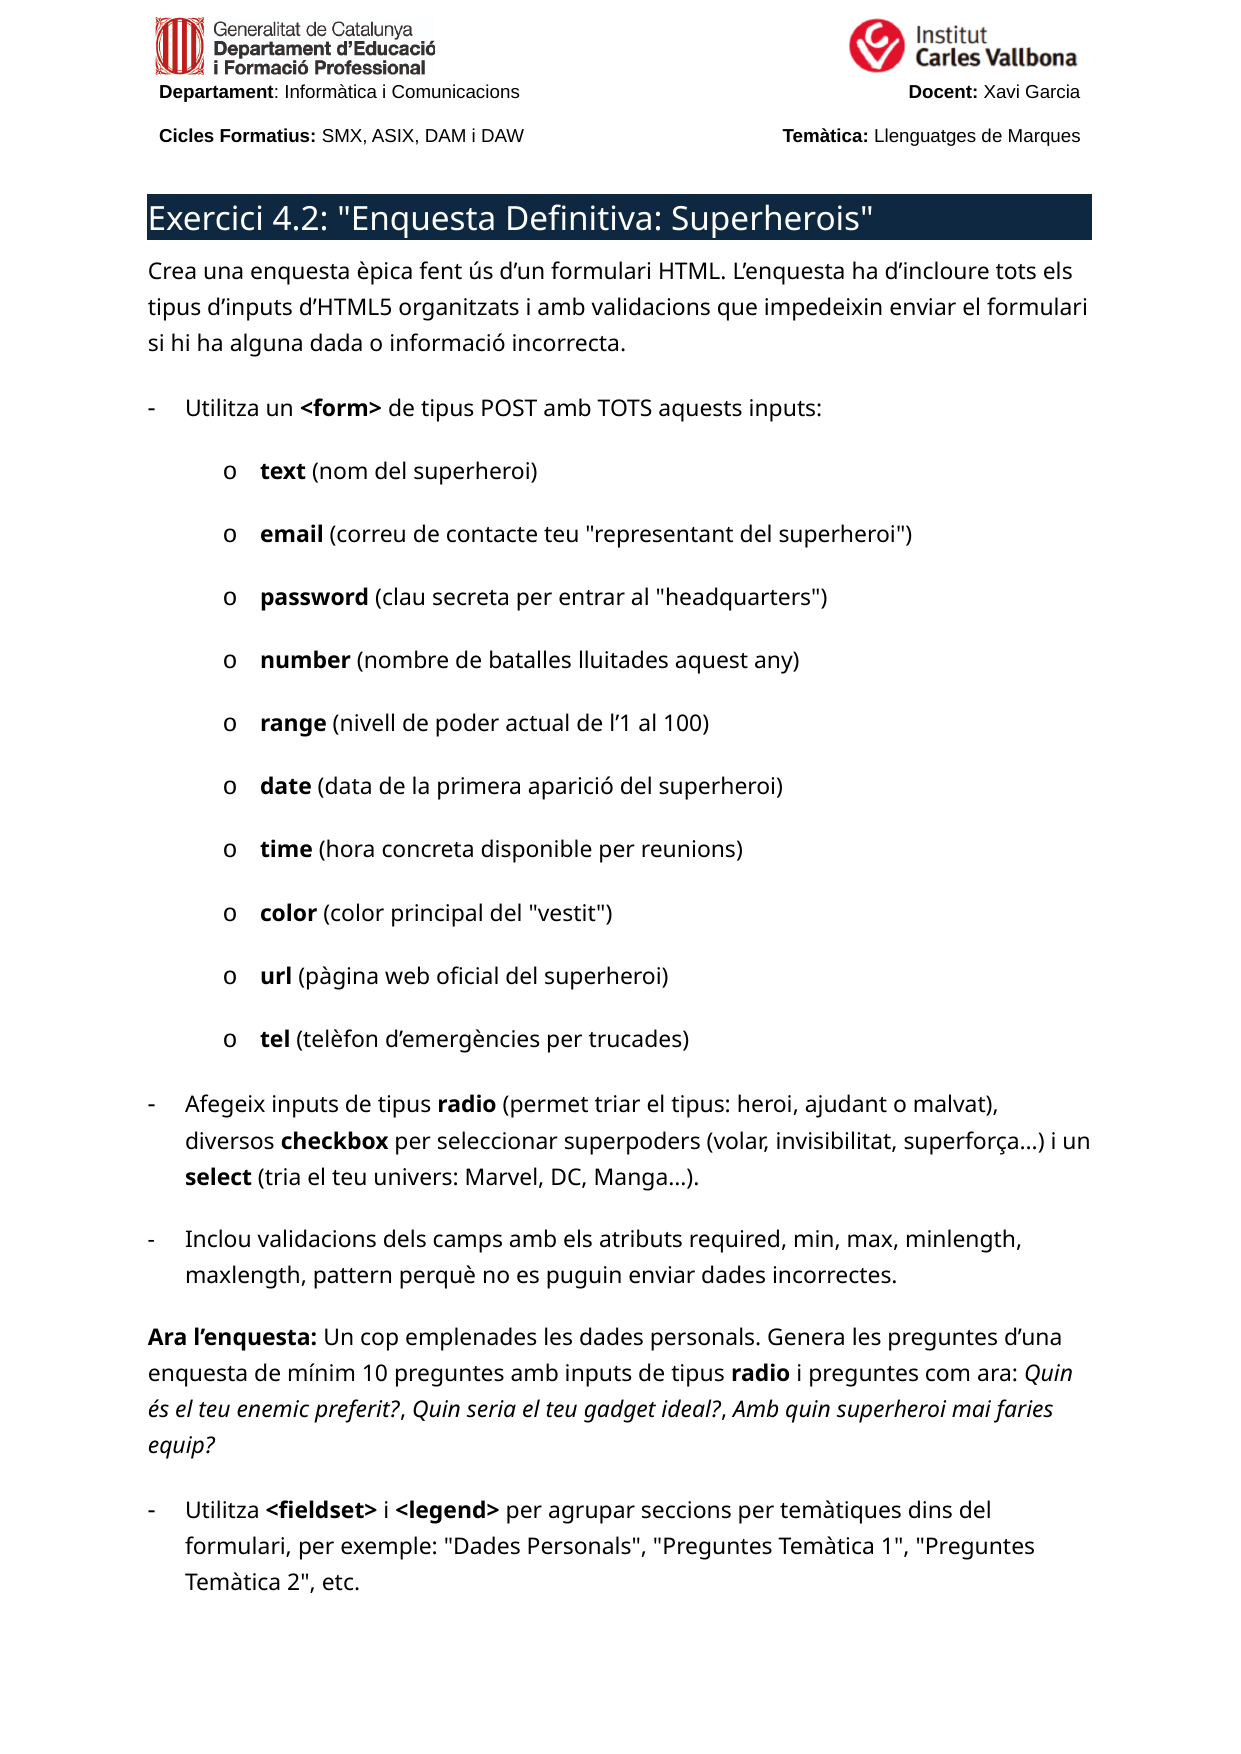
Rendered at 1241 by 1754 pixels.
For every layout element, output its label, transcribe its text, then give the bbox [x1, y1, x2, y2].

list email (correu de contacte teu "representant del superheroi") [222, 518, 1092, 550]
picture [847, 16, 1088, 75]
subtitle Exercici 4.2: "Enquesta Definitiva: Superherois" [147, 194, 1092, 240]
list Inclou validacions dels camps amb els atributs required, min, max, minlength, maxlength, pattern perquè no es puguin enviar dades incorrectes. [147, 1223, 1092, 1290]
list Afegeix inputs de tipus radio (permet triar el tipus: heroi, ajudant o malvat), diversos checkbox per seleccionar superpoders (volar, invisibilitat, superforça…) i un select (tria el teu univers: Marvel, DC, Manga…). [147, 1086, 1092, 1192]
list date (data de la primera aparició del superheroi) [222, 770, 1092, 802]
list color (color principal del "vestit") [222, 897, 1092, 928]
list time (hora concreta disponible per reunions) [222, 833, 1092, 865]
text Ara l’enquesta: Un cop emplenades les dades personals. Genera les preguntes d’una enquesta de mínim 10 preguntes amb inputs de tipus radio i preguntes com ara: Quin és el teu enemic preferit?, Quin seria el teu gadget ideal?, Amb quin superheroi mai faries equip? [148, 1321, 1092, 1460]
list Utilitza un <form> de tipus POST amb TOTS aquests inputs: [147, 389, 1092, 423]
list password (clau secreta per entrar al "headquarters") [222, 581, 1092, 613]
list tel (telèfon d’emergències per trucades) [222, 1023, 1092, 1055]
list Utilitza <fieldset> i <legend> per agrupar seccions per temàtiques dins del formulari, per exemple: "Dades Personals", "Preguntes Temàtica 1", "Preguntes Temàtica 2", etc. [147, 1491, 1092, 1597]
list text (nom del superheroi) [222, 455, 1092, 487]
picture [155, 17, 435, 75]
list url (pàgina web oficial del superheroi) [222, 960, 1092, 992]
text Crea una enquesta èpica fent ús d’un formulari HTML. L’enquesta ha d’incloure tots els tipus d’inputs d’HTML5 organitzats i amb validacions que impedeixin enviar el formulari si hi ha alguna dada o informació incorrecta. [148, 255, 1092, 358]
list range (nivell de poder actual de l’1 al 100) [222, 707, 1092, 739]
list number (nombre de batalles lluitades aquest any) [222, 644, 1092, 676]
